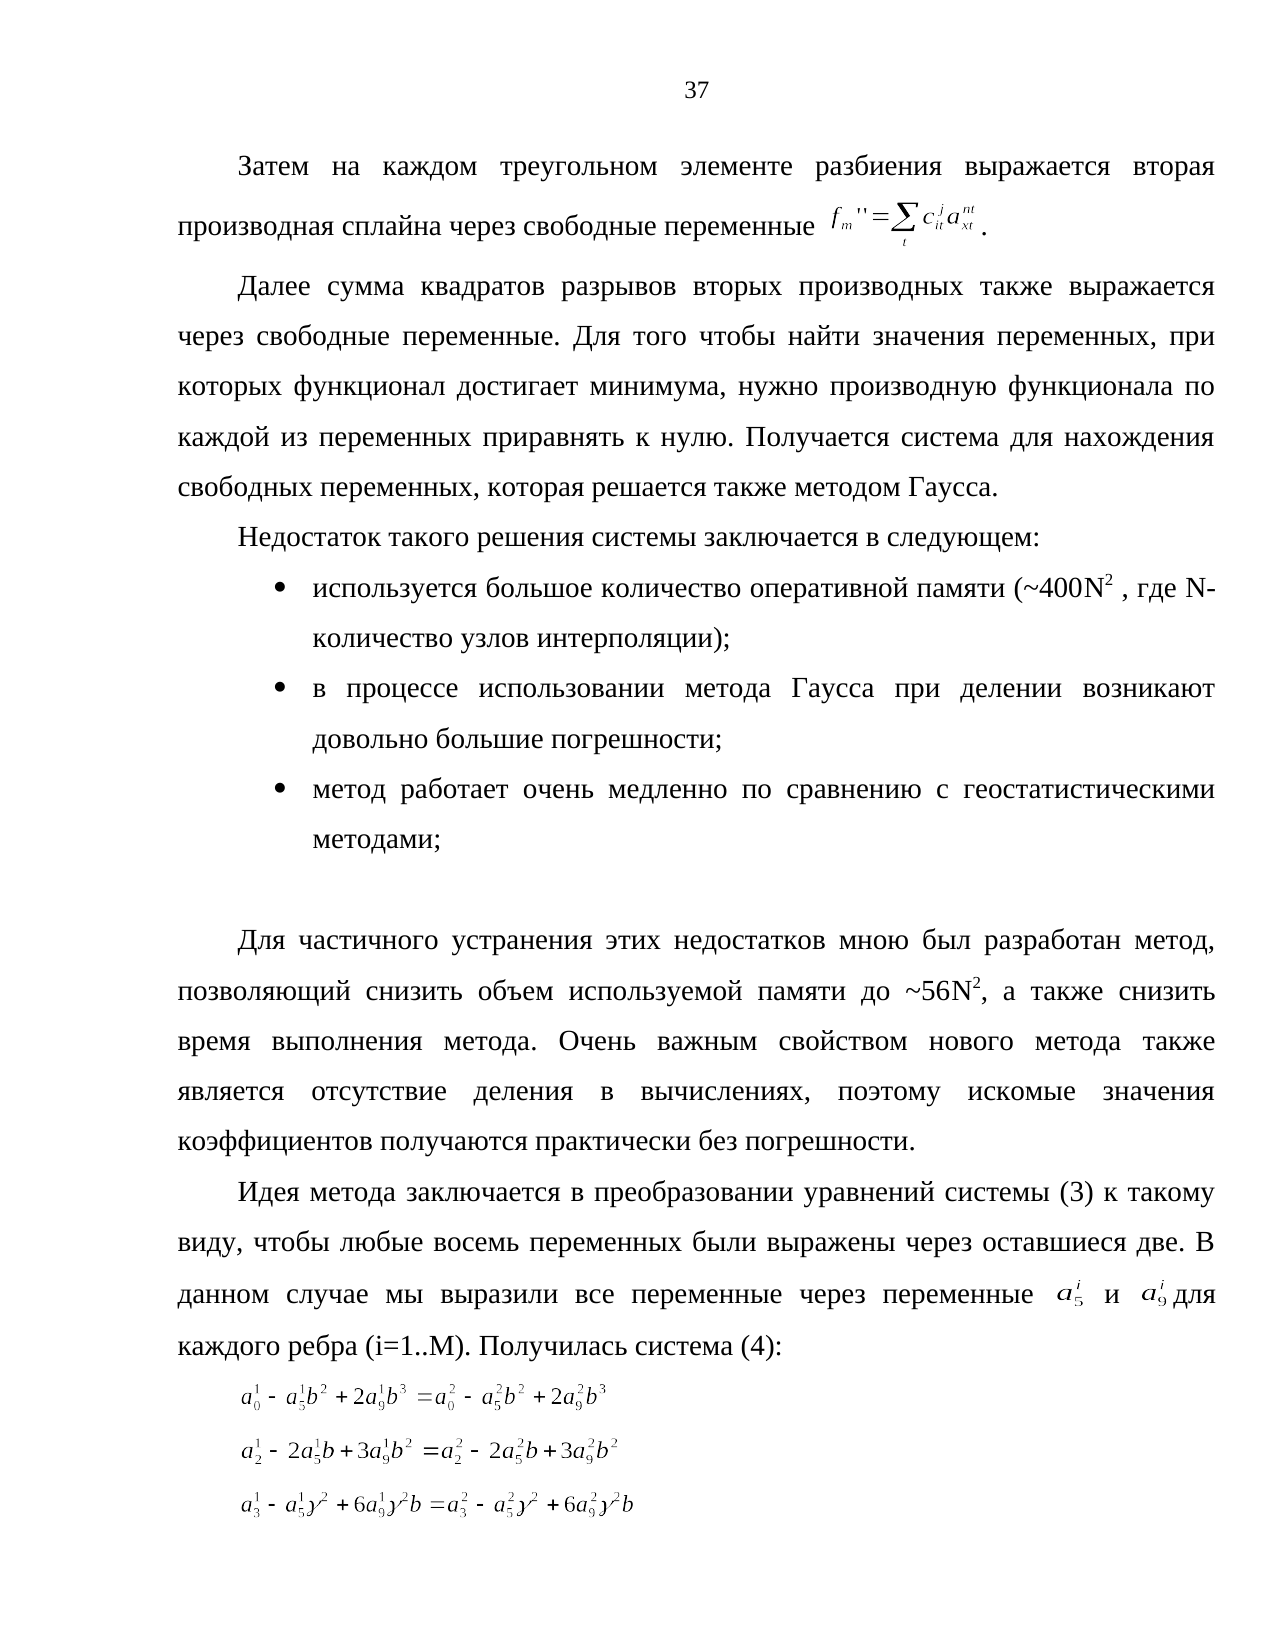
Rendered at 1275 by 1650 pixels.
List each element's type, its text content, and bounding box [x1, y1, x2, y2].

text Идея метода заключается в преобразовании уравнений системы (3) к такому виду, чтобы любые восемь переменных были выражены через оставшиеся две. В данном случае мы выразили все переменные через переменные и для каждого ребра (i=1..M). Получилась система (4): [177, 1174, 1216, 1362]
text Далее сумма квадратов разрывов вторых производных также выражается через свободные переменные. Для того чтобы найти значения переменных, при которых функционал достигает минимума, нужно производную функционала по каждой из переменных приравнять к нулю. Получается система для нахождения свободных переменных, которая решается также методом Гаусса. [177, 268, 1216, 503]
text Затем на каждом треугольном элементе разбиения выражается вторая производная сплайна через свободные переменные . [177, 148, 1216, 251]
text Для частичного устранения этих недостатков мною был разработан метод, позволяющий снизить объем используемой памяти до ~56N2, а также снизить время выполнения метода. Очень важным свойством нового метода также является отсутствие деления в вычислениях, поэтому искомые значения коэффициентов получаются практически без погрешности. [177, 922, 1216, 1157]
list метод работает очень медленно по сравнению с геостатистическими методами; [275, 771, 1216, 855]
list в процессе использовании метода Гаусса при делении возникают довольно большие погрешности; [275, 671, 1216, 754]
text Недостаток такого решения системы заключается в следующем: [177, 519, 1216, 553]
list используется большое количество оперативной памяти (~400N2 , где N-количество узлов интерполяции); [275, 570, 1216, 654]
